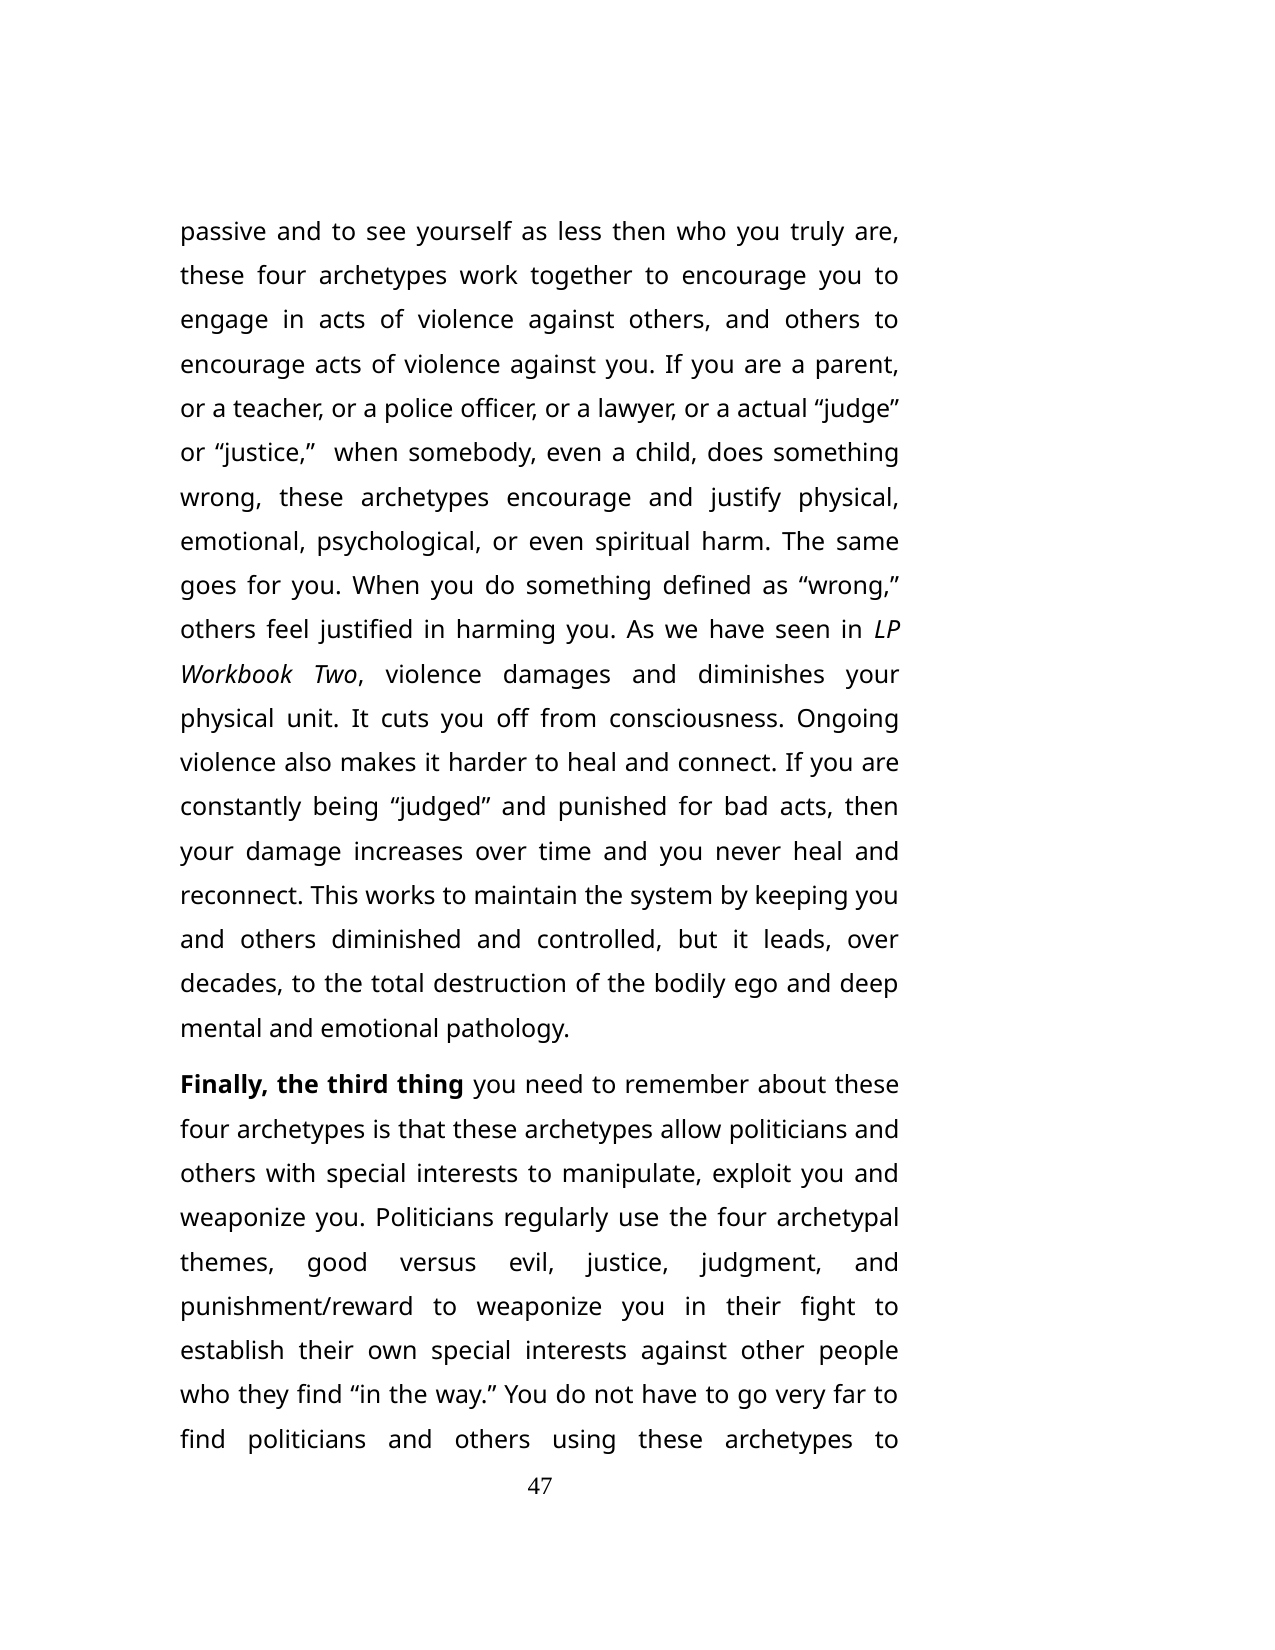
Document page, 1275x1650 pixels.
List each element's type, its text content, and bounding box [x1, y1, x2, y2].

text passive and to see yourself as less then who you truly are, these four archetypes work together to encourage you to engage in acts of violence against others, and others to encourage acts of violence against you. If you are a parent, or a teacher, or a police officer, or a lawyer, or a actual “judge” or “justice,” when somebody, even a child, does something wrong, these archetypes encourage and justify physical, emotional, psychological, or even spiritual harm. The same goes for you. When you do something defined as “wrong,” others feel justified in harming you. As we have seen in LP Workbook Two, violence damages and diminishes your physical unit. It cuts you off from consciousness. Ongoing violence also makes it harder to heal and connect. If you are constantly being “judged” and punished for bad acts, then your damage increases over time and you never heal and reconnect. This works to maintain the system by keeping you and others diminished and controlled, but it leads, over decades, to the total destruction of the bodily ego and deep mental and emotional pathology. [180, 213, 900, 1044]
text Finally, the third thing you need to remember about these four archetypes is that these archetypes allow politicians and others with special interests to manipulate, exploit you and weaponize you. Politicians regularly use the four archetypal themes, good versus evil, justice, judgment, and punishment/reward to weaponize you in their fight to establish their own special interests against other people who they find “in the way.” You do not have to go very far to find politicians and others using these archetypes to [180, 1067, 900, 1455]
